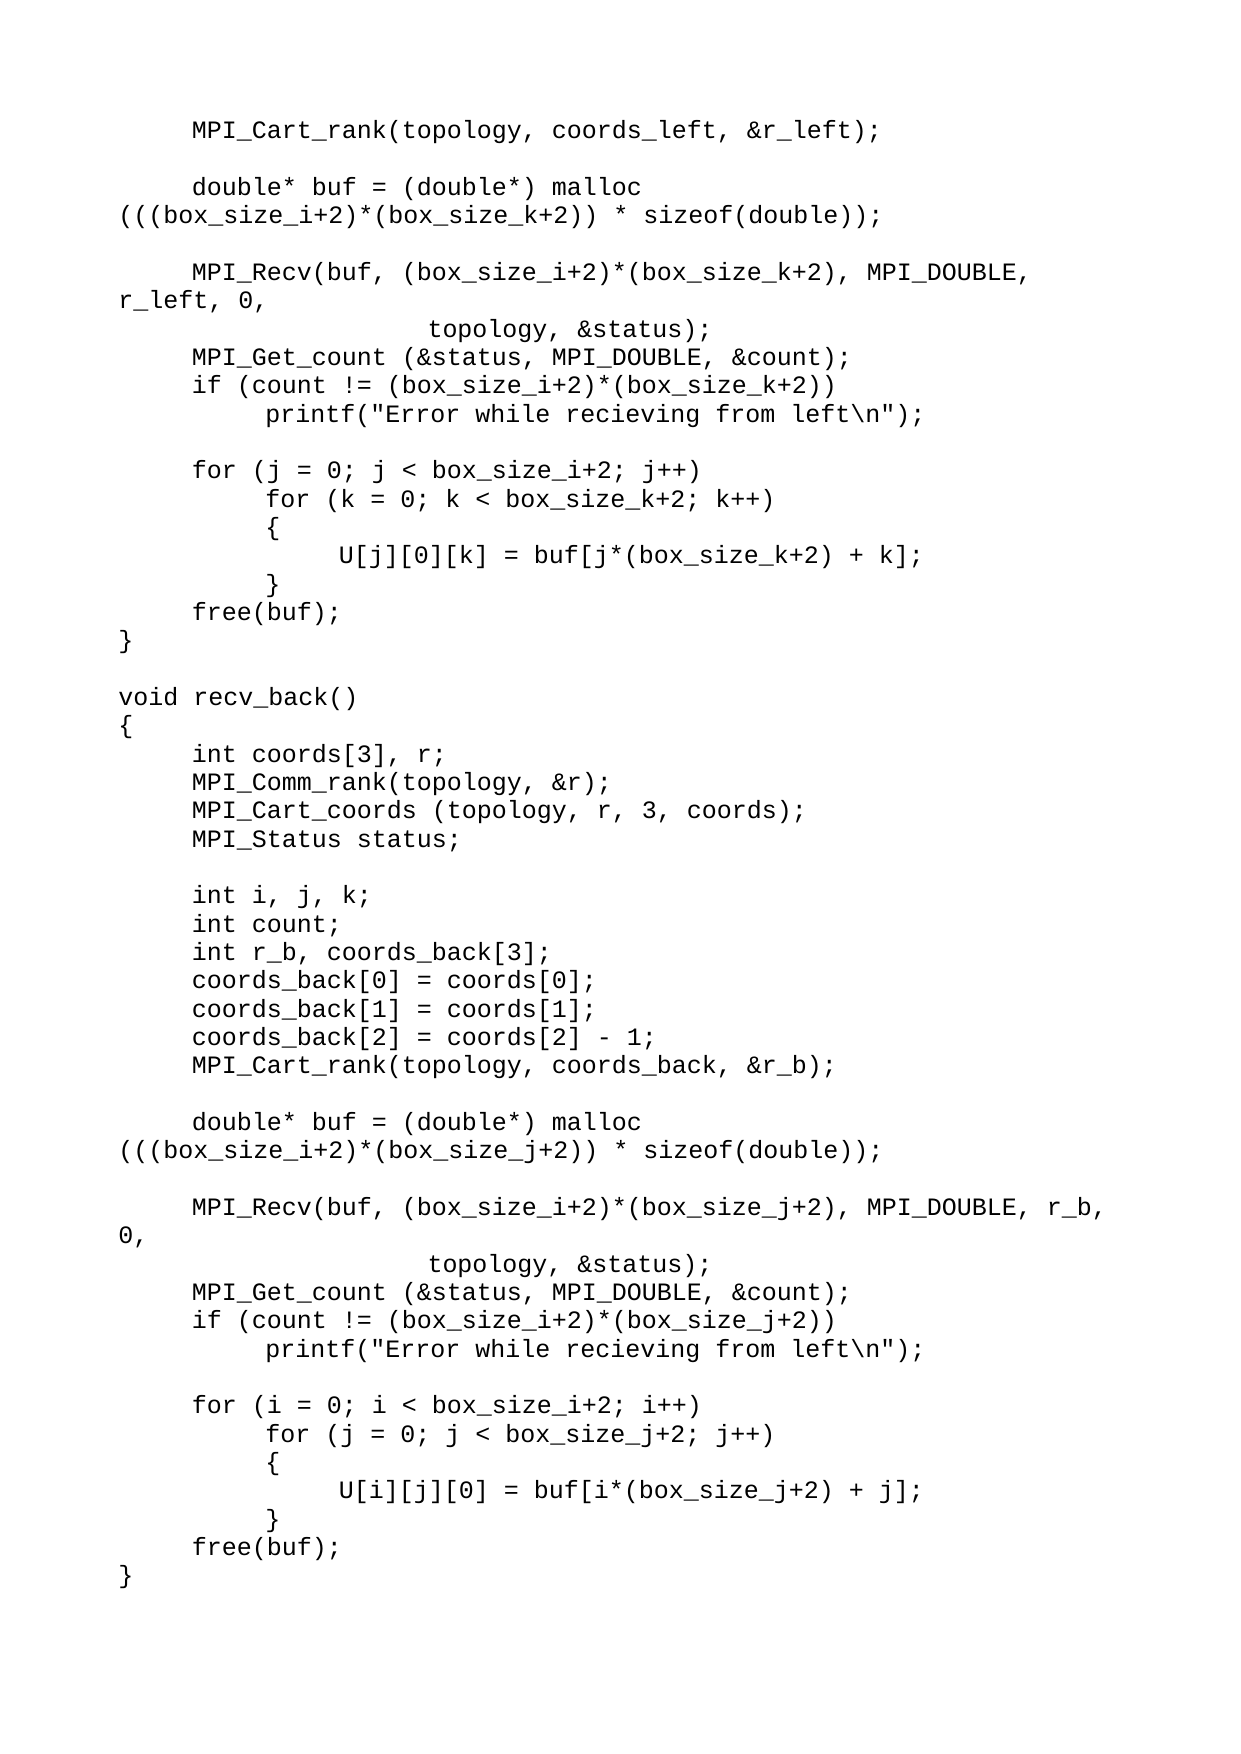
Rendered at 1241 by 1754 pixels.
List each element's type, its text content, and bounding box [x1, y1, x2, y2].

text MPI_Get_count (&status, MPI_DOUBLE, &count); [118, 345, 1122, 373]
text { [118, 713, 1122, 741]
text printf("Error while recieving from left\n"); [118, 401, 1122, 430]
text coords_back[2] = coords[2] - 1; [118, 1025, 1122, 1053]
text } [118, 571, 1122, 600]
text int coords[3], r; [118, 741, 1122, 770]
text for (i = 0; i < box_size_i+2; i++) [118, 1393, 1122, 1421]
text U[i][j][0] = buf[i*(box_size_j+2) + j]; [118, 1478, 1122, 1506]
text free(buf); [118, 600, 1122, 628]
text for (j = 0; j < box_size_j+2; j++) [118, 1421, 1122, 1450]
text printf("Error while recieving from left\n"); [118, 1336, 1122, 1365]
text coords_back[0] = coords[0]; [118, 968, 1122, 996]
text MPI_Cart_rank(topology, coords_back, &r_b); [118, 1053, 1122, 1081]
text { [118, 515, 1122, 543]
text for (k = 0; k < box_size_k+2; k++) [118, 486, 1122, 515]
text for (j = 0; j < box_size_i+2; j++) [118, 458, 1122, 486]
text MPI_Cart_rank(topology, coords_left, &r_left); [118, 118, 1122, 146]
text MPI_Status status; [118, 826, 1122, 855]
text topology, &status); [118, 1251, 1122, 1280]
text if (count != (box_size_i+2)*(box_size_k+2)) [118, 373, 1122, 401]
text int i, j, k; [118, 883, 1122, 911]
text int count; [118, 911, 1122, 940]
text U[j][0][k] = buf[j*(box_size_k+2) + k]; [118, 543, 1122, 571]
text MPI_Recv(buf, (box_size_i+2)*(box_size_j+2), MPI_DOUBLE, r_b, 0, [118, 1195, 1122, 1251]
text free(buf); [118, 1535, 1122, 1563]
text void recv_back() [118, 685, 1122, 713]
text coords_back[1] = coords[1]; [118, 996, 1122, 1025]
text { [118, 1450, 1122, 1478]
text double* buf = (double*) malloc (((box_size_i+2)*(box_size_j+2)) * sizeof(double)); [118, 1110, 1122, 1166]
text topology, &status); [118, 316, 1122, 345]
text if (count != (box_size_i+2)*(box_size_j+2)) [118, 1308, 1122, 1336]
text int r_b, coords_back[3]; [118, 940, 1122, 968]
text } [118, 1563, 1122, 1591]
text double* buf = (double*) malloc (((box_size_i+2)*(box_size_k+2)) * sizeof(double)); [118, 175, 1122, 231]
text } [118, 1506, 1122, 1535]
text MPI_Get_count (&status, MPI_DOUBLE, &count); [118, 1280, 1122, 1308]
text MPI_Cart_coords (topology, r, 3, coords); [118, 798, 1122, 826]
text MPI_Recv(buf, (box_size_i+2)*(box_size_k+2), MPI_DOUBLE, r_left, 0, [118, 260, 1122, 316]
text } [118, 628, 1122, 656]
text MPI_Comm_rank(topology, &r); [118, 770, 1122, 798]
